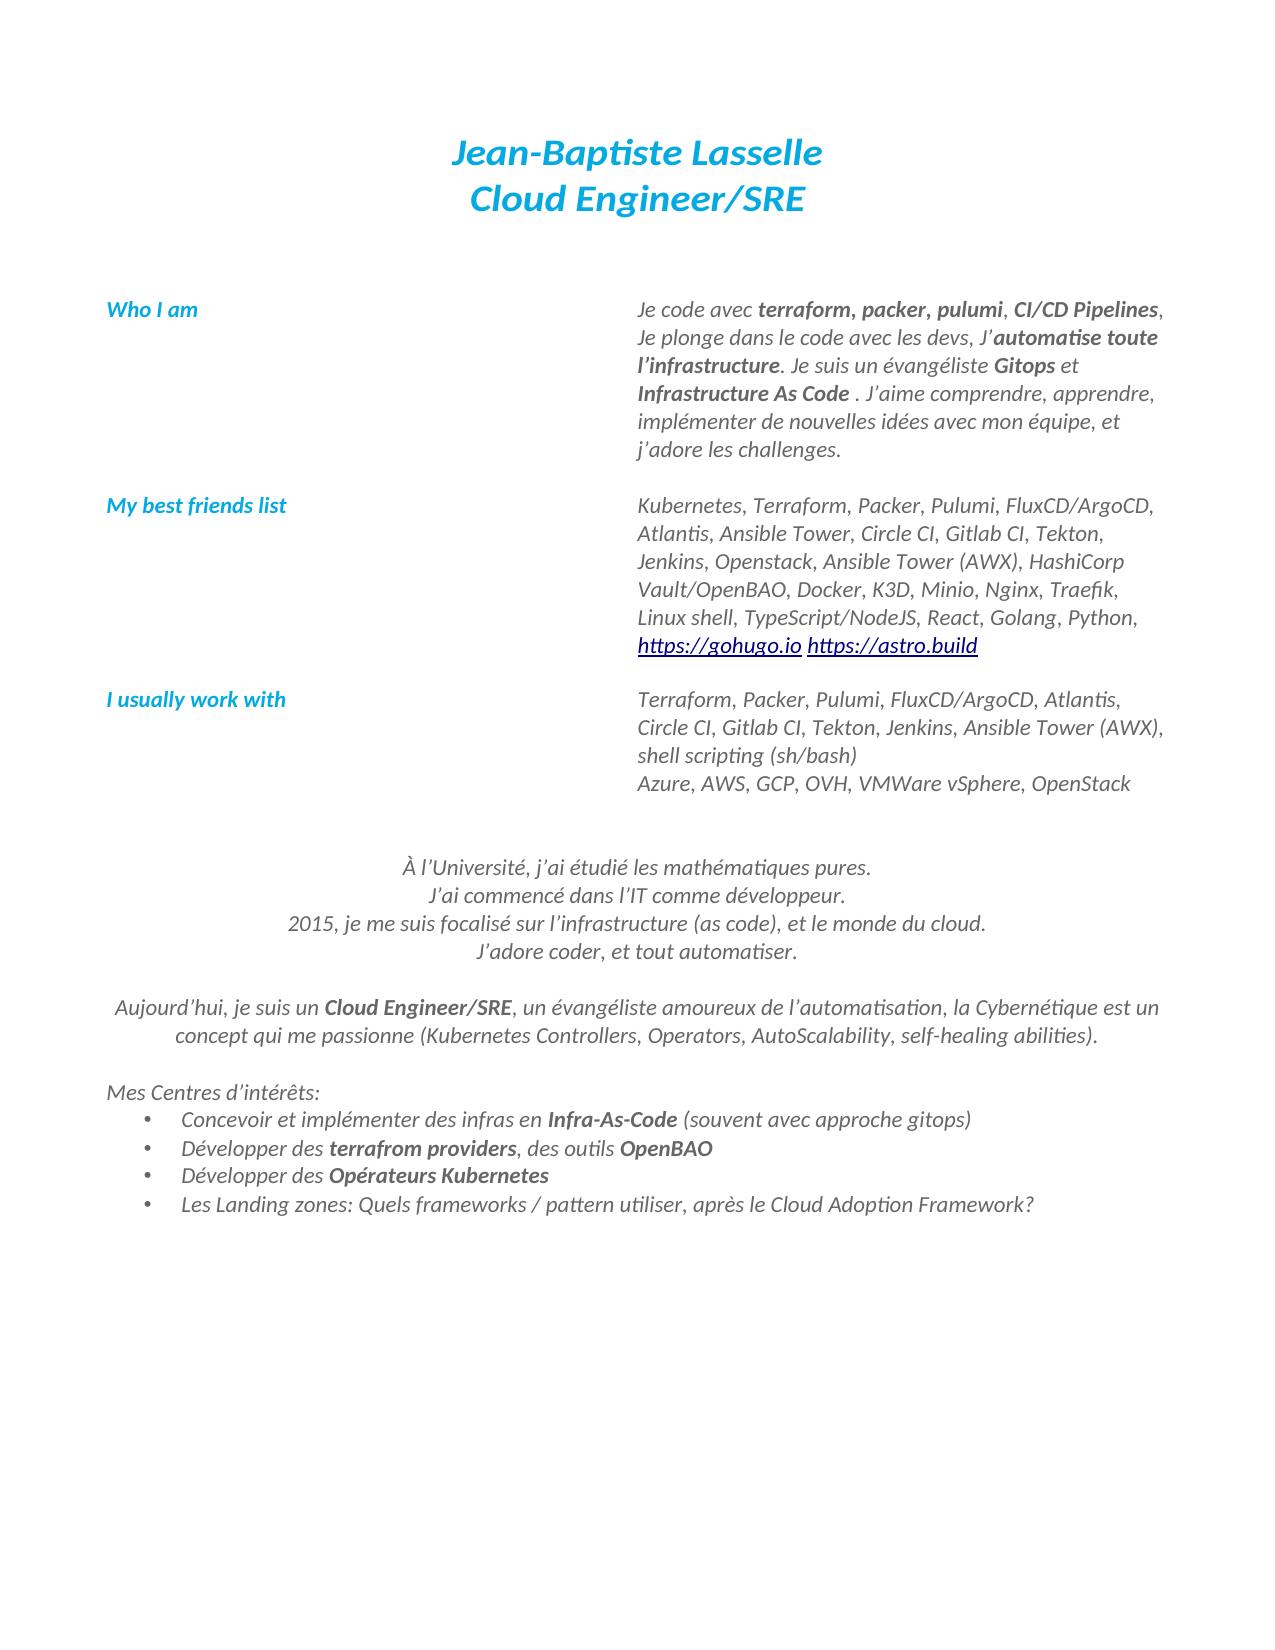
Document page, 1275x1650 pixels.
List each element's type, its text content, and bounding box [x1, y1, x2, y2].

table_header Who I am [106, 295, 637, 491]
text 2015, je me suis focalisé sur l’infrastructure (as code), et le monde du cloud. [106, 909, 1169, 937]
text Mes Centres d’intérêts: [106, 1078, 1169, 1106]
list Concevoir et implémenter des infras en Infra-As-Code (souvent avec approche gitops) [144, 1106, 1169, 1134]
table_header Je code avec terraform, packer, pulumi, CI/CD Pipelines, Je plonge dans le code avec les devs, J’automatise toute l’infrastructure. Je suis un évangéliste Gitops et Infrastructure As Code . J’aime comprendre, apprendre, implémenter de nouvelles idées avec mon équipe, et j’adore les challenges. [638, 295, 1169, 491]
text Aujourd’hui, je suis un Cloud Engineer/SRE, un évangéliste amoureux de l’automatisation, la Cybernétique est un concept qui me passionne (Kubernetes Controllers, Operators, AutoScalability, self-healing abilities). [106, 993, 1169, 1049]
table_cell Kubernetes, Terraform, Packer, Pulumi, FluxCD/ArgoCD, Atlantis, Ansible Tower, Circle CI, Gitlab CI, Tekton, Jenkins, Openstack, Ansible Tower (AWX), HashiCorp Vault/OpenBAO, Docker, K3D, Minio, Nginx, Traefik, Linux shell, TypeScript/NodeJS, React, Golang, Python, https://gohugo.io https://astro.build [638, 491, 1169, 685]
text J’adore coder, et tout automatiser. [106, 937, 1169, 966]
text À l’Université, j’ai étudié les mathématiques pures. [106, 853, 1169, 881]
text Jean-Baptiste Lasselle [106, 129, 1169, 175]
list Les Landing zones: Quels frameworks / pattern utiliser, après le Cloud Adoption Framework? [144, 1190, 1169, 1218]
table_cell I usually work with [106, 685, 637, 797]
text Cloud Engineer/SRE [106, 175, 1169, 221]
list Développer des terrafrom providers, des outils OpenBAO [144, 1134, 1169, 1162]
list Développer des Opérateurs Kubernetes [144, 1162, 1169, 1190]
text J’ai commencé dans l’IT comme développeur. [106, 881, 1169, 909]
table_cell My best friends list [106, 491, 637, 685]
table_cell Terraform, Packer, Pulumi, FluxCD/ArgoCD, Atlantis, Circle CI, Gitlab CI, Tekton, Jenkins, Ansible Tower (AWX), shell scripting (sh/bash) Azure, AWS, GCP, OVH, VMWare vSphere, OpenStack [638, 685, 1169, 797]
